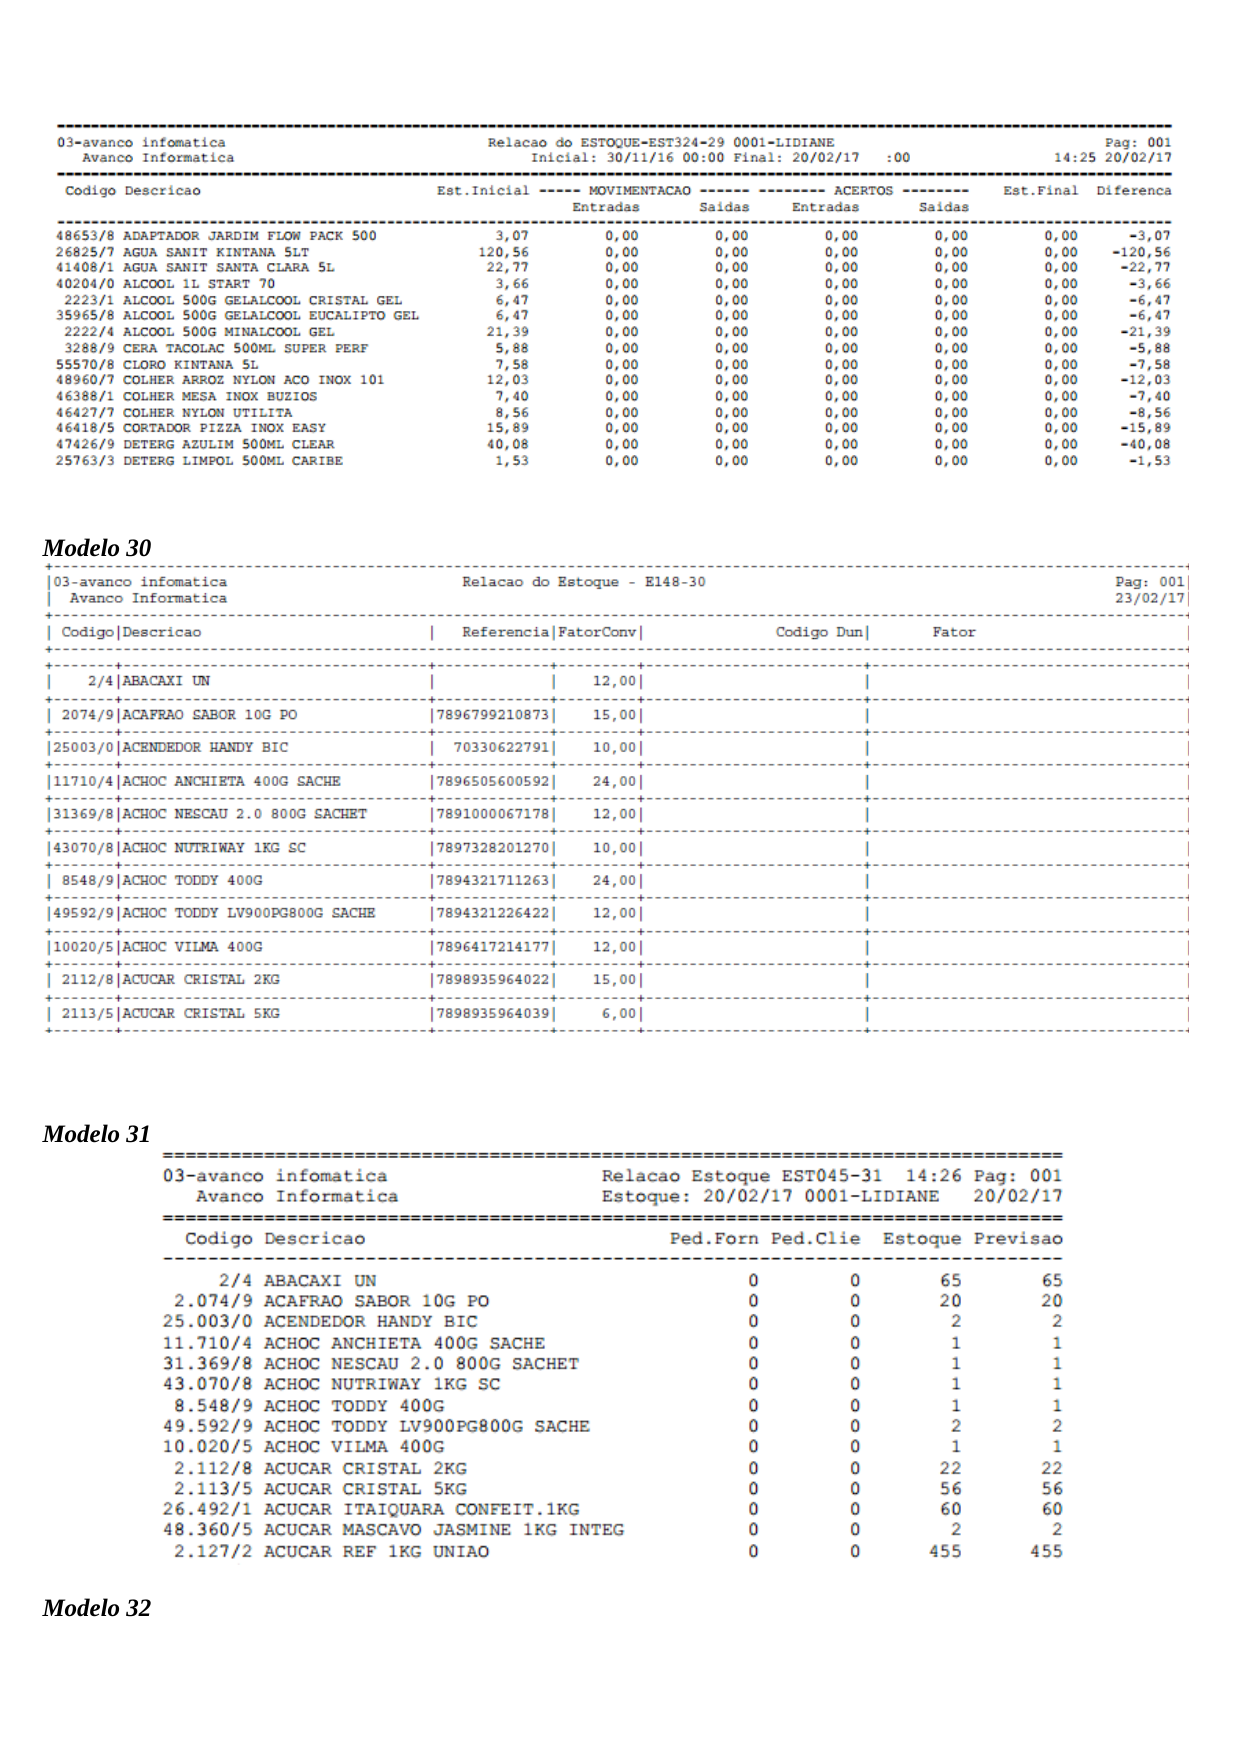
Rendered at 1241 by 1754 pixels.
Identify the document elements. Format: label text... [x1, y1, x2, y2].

text Modelo 31 [42, 1119, 1189, 1147]
picture [52, 118, 1179, 476]
text Modelo 30 [42, 533, 1189, 562]
text Modelo 32 [42, 1593, 1189, 1622]
picture [160, 1147, 1072, 1565]
picture [42, 562, 1189, 1033]
